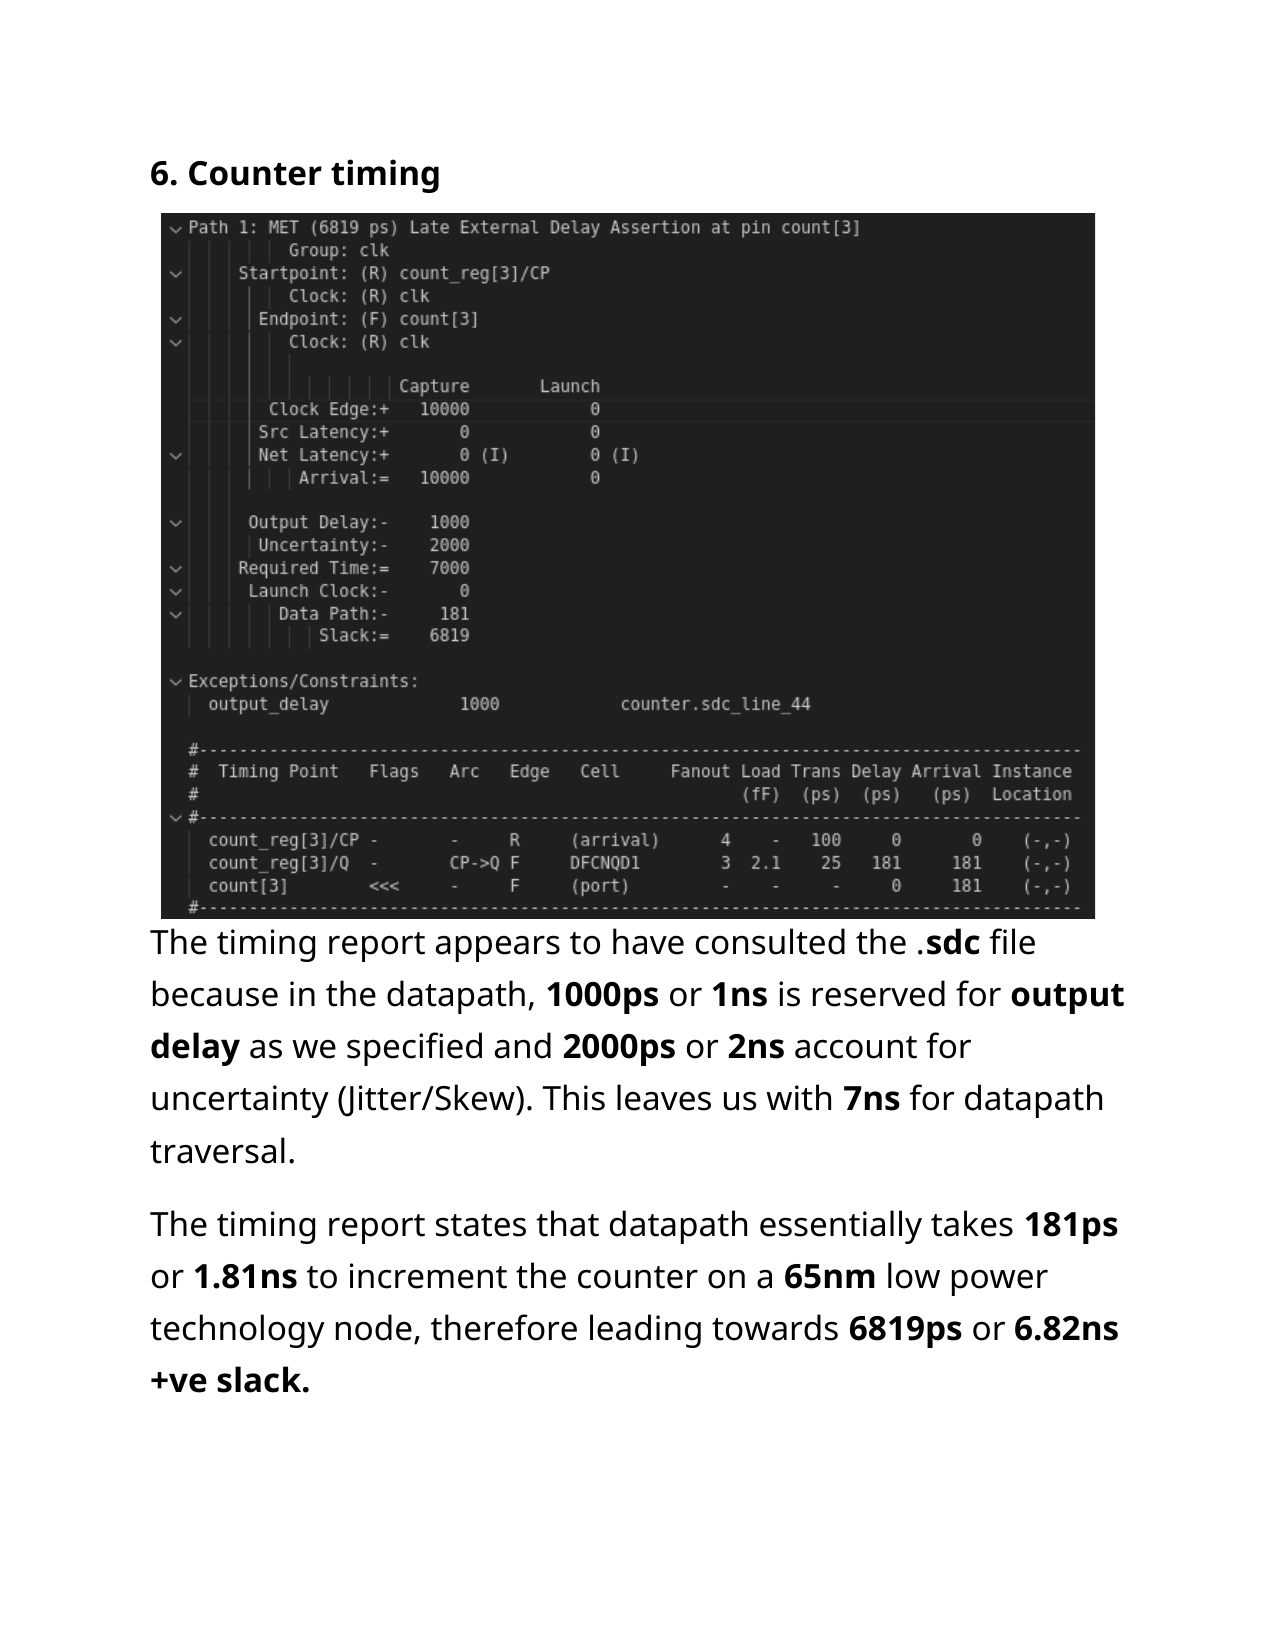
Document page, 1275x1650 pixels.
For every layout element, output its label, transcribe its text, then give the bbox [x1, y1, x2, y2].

text The timing report appears to have consulted the .sdc file because in the datapath, 1000ps or 1ns is reserved for output delay as we specified and 2000ps or 2ns account for uncertainty (Jitter/Skew). This leaves us with 7ns for datapath traversal. [150, 815, 1125, 1173]
text 6. Counter timing [150, 150, 1125, 195]
text The timing report states that datapath essentially takes 181ps or 1.81ns to increment the counter on a 65nm low power technology node, therefore leading towards 6819ps or 6.82ns +ve slack. [150, 1200, 1125, 1402]
picture [161, 213, 1096, 919]
